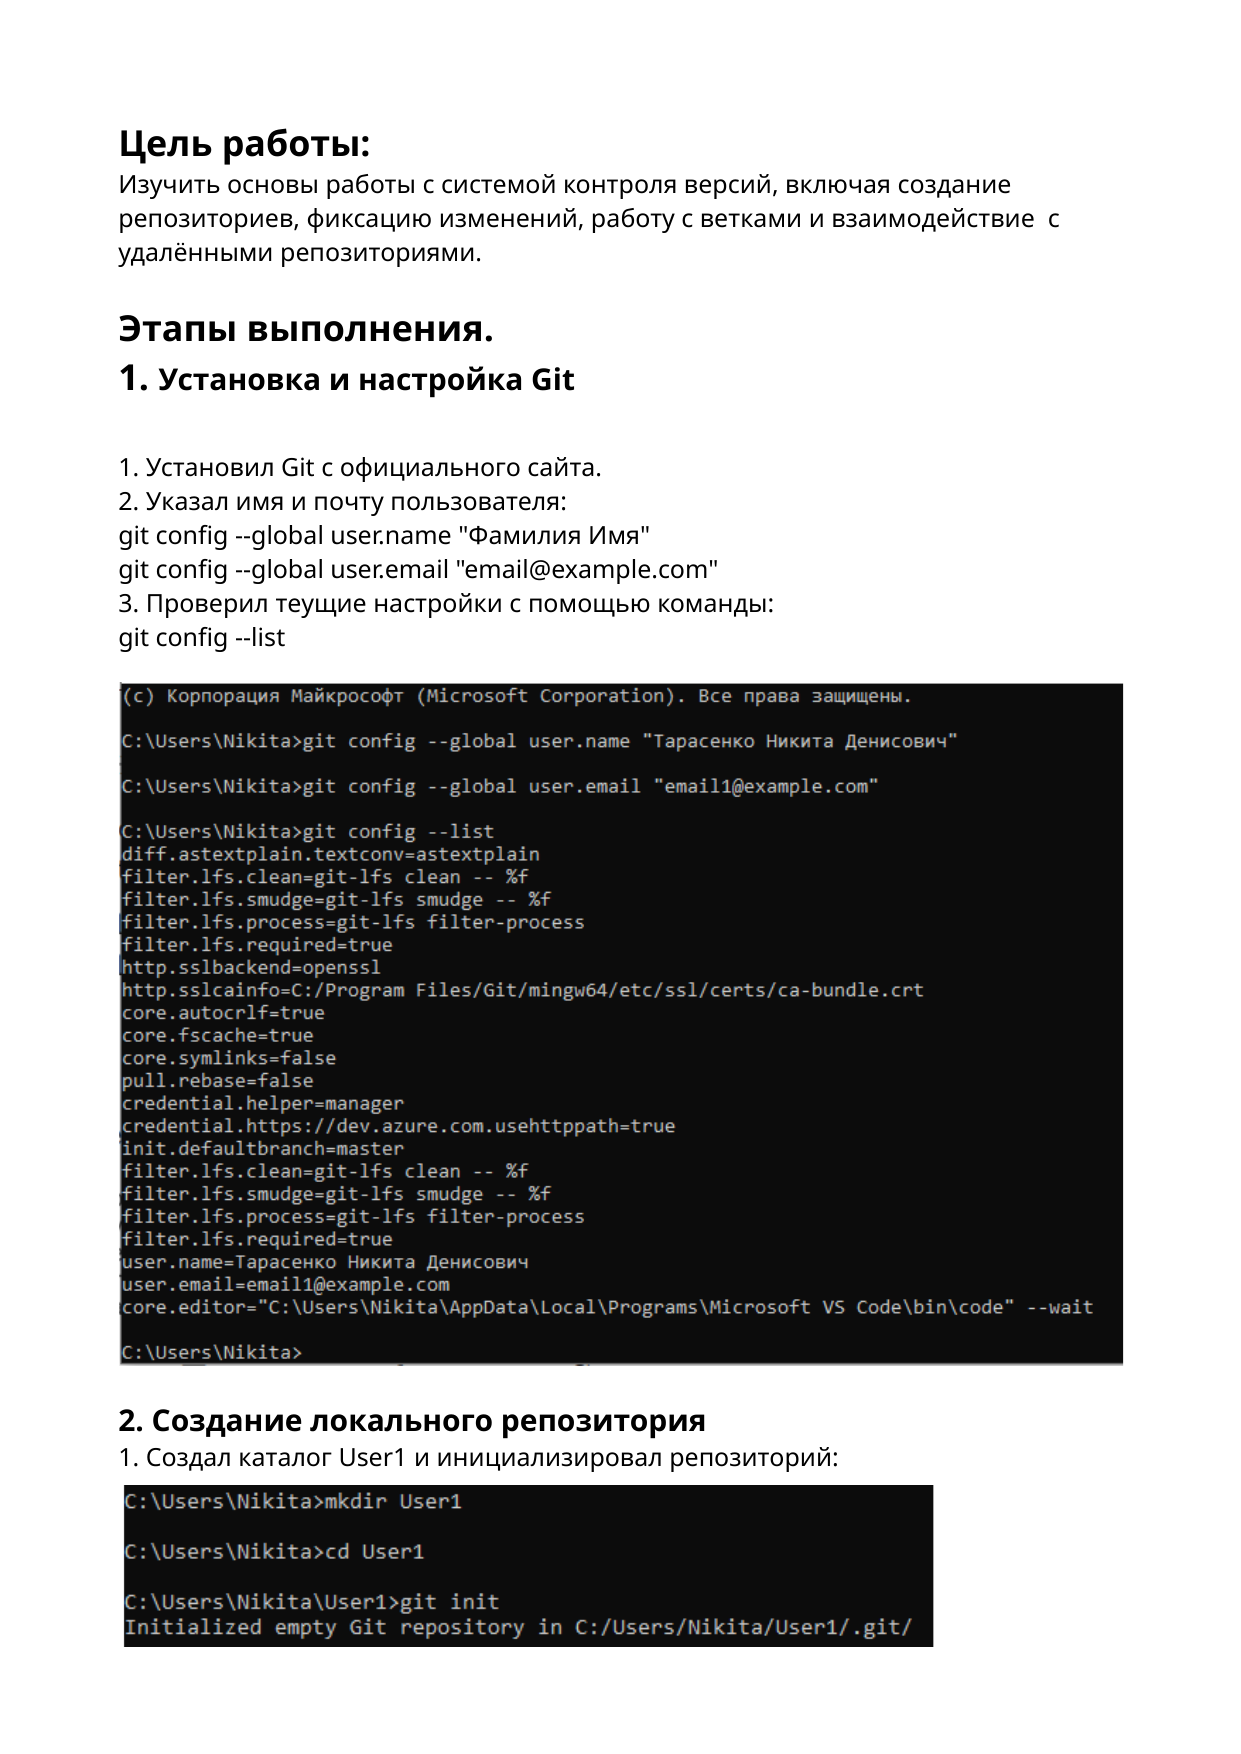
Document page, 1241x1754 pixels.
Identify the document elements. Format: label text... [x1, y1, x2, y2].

text Этапы выполнения. [118, 303, 1122, 352]
picture [119, 682, 1124, 1366]
text git config --global user.email "email@example.com" [118, 551, 1122, 586]
text 1. Установка и настройка Git [118, 352, 1122, 400]
text git config --list [118, 619, 1122, 654]
text git config --global user.name "Фамилия Имя" [118, 517, 1122, 551]
text 2. Создание локального репозитория [118, 1399, 1122, 1440]
text Цель работы: [118, 118, 1122, 167]
text Изучить основы работы с системой контроля версий, включая создание репозиториев, фиксацию изменений, работу с ветками и взаимодействие с удалёнными репозиториями. [118, 167, 1122, 269]
text 3. Проверил теущие настройки с помощью команды: [118, 586, 1122, 619]
text 2. Указал имя и почту пользователя: [118, 483, 1122, 517]
text 1. Установил Git с официального сайта. [118, 449, 1122, 483]
picture [123, 1485, 934, 1647]
text 1. Создал каталог User1 и инициализировал репозиторий: [118, 1440, 1122, 1474]
